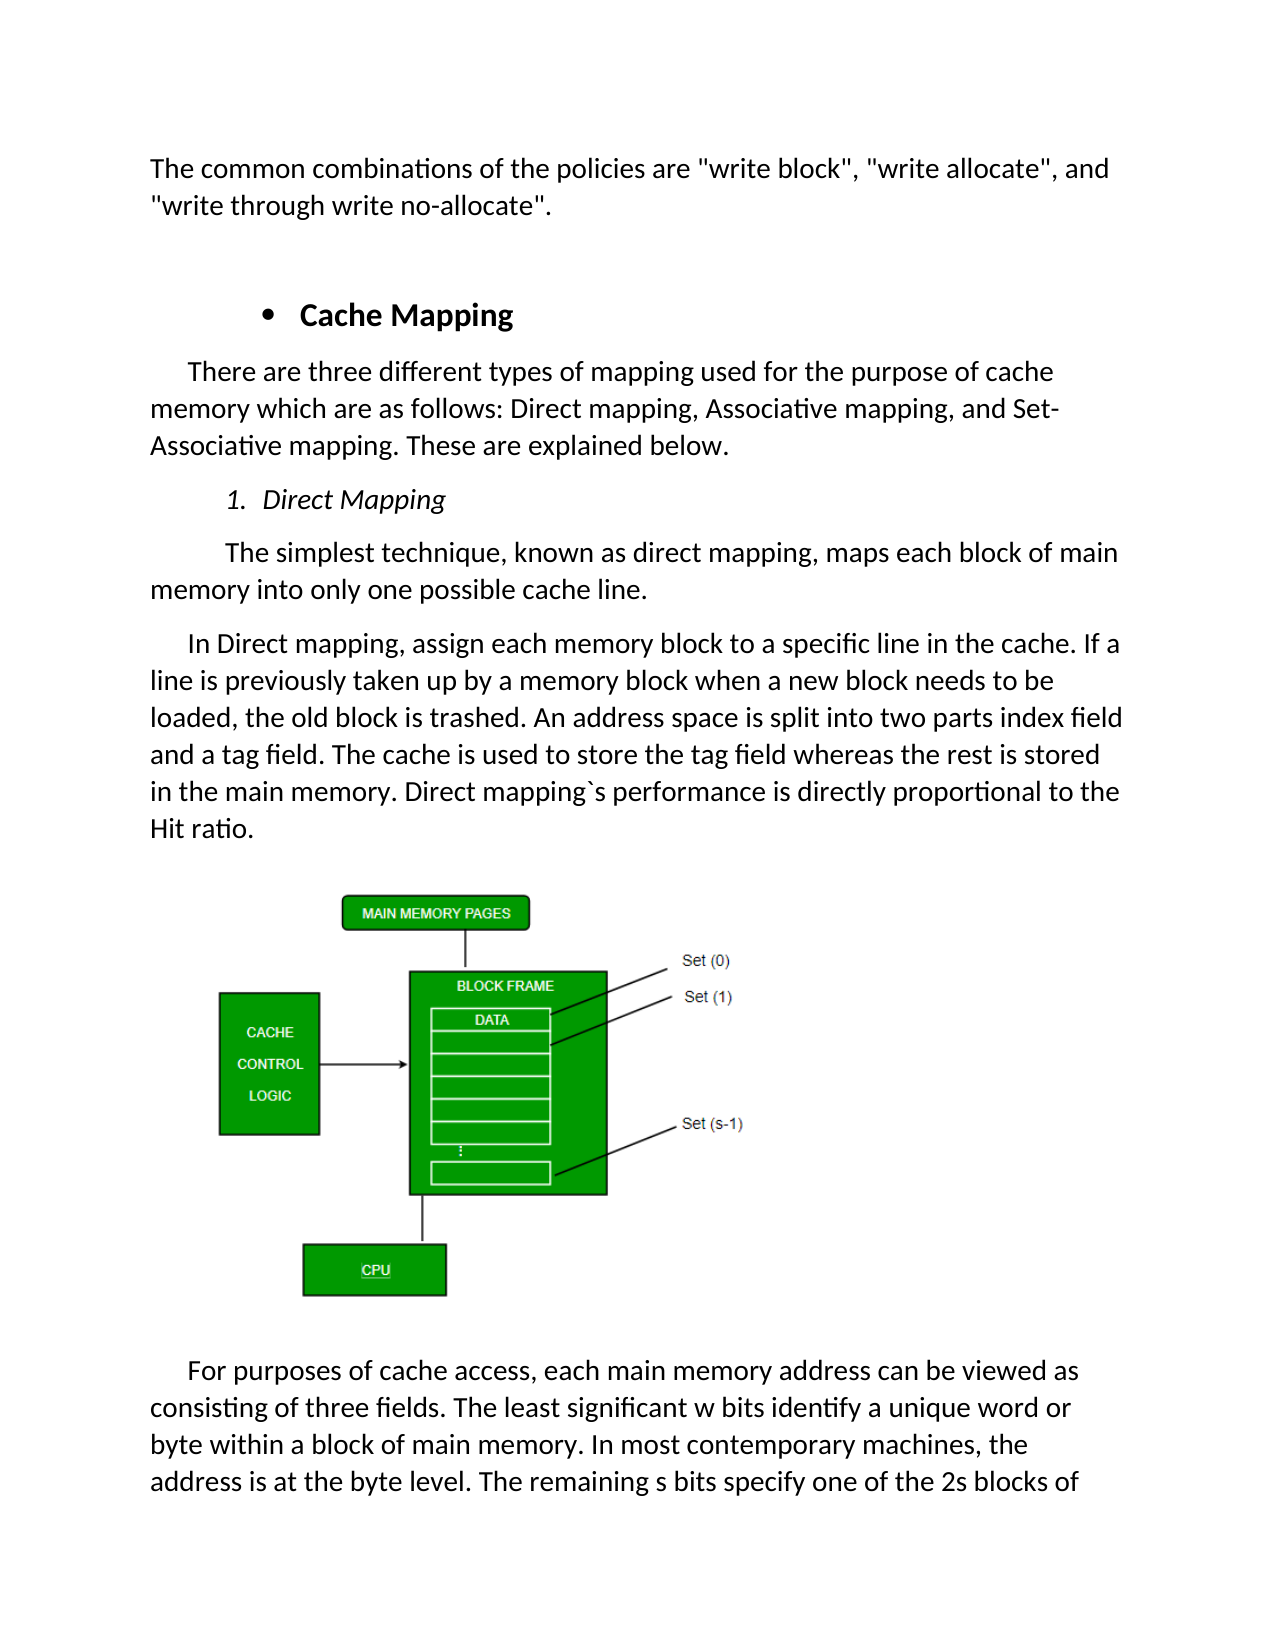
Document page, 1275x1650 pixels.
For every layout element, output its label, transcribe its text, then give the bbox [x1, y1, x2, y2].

list Cache Mapping [262, 294, 1125, 335]
text In Direct mapping, assign each memory block to a specific line in the cache. If a line is previously taken up by a memory block when a new block needs to be loaded, the old block is trashed. An address space is split into two parts index field and a tag field. The cache is used to store the tag field whereas the rest is stored in the main memory. Direct mapping`s performance is directly proportional to the Hit ratio. [150, 625, 1125, 846]
text The common combinations of the policies are "write block", "write allocate", and "write through write no-allocate". [150, 150, 1125, 223]
text There are three different types of mapping used for the purpose of cache memory which are as follows: Direct mapping, Associative mapping, and Set-Associative mapping. These are explained below. [150, 353, 1125, 463]
text For purposes of cache access, each main memory address can be viewed as consisting of three fields. The least significant w bits identify a unique word or byte within a block of main memory. In most contemporary machines, the address is at the byte level. The remaining s bits specify one of the 2s blocks of [150, 1352, 1125, 1498]
list Direct Mapping [225, 481, 1125, 516]
text The simplest technique, known as direct mapping, maps each block of main memory into only one possible cache line. [150, 534, 1125, 607]
